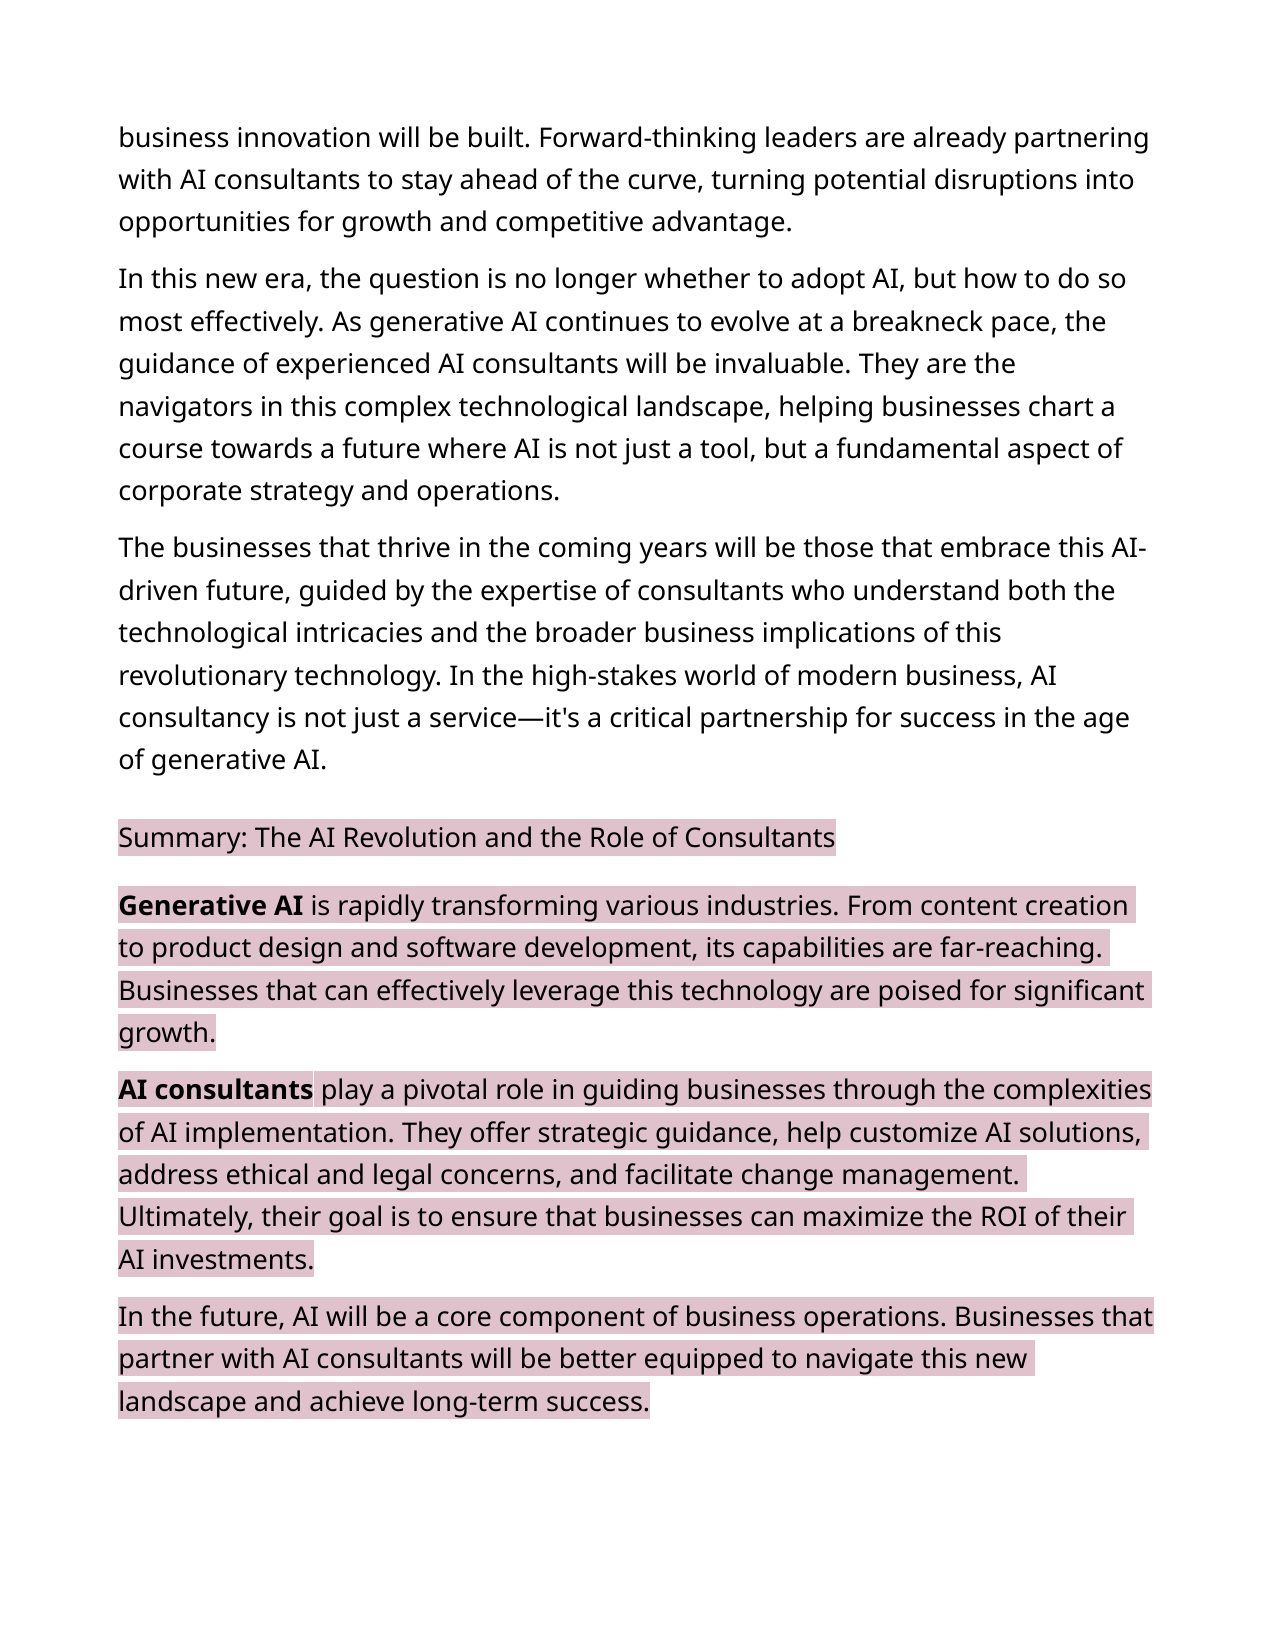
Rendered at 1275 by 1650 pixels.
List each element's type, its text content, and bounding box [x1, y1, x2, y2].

text AI consultants play a pivotal role in guiding businesses through the complexities of AI implementation. They offer strategic guidance, help customize AI solutions, address ethical and legal concerns, and facilitate change management. Ultimately, their goal is to ensure that businesses can maximize the ROI of their AI investments. [118, 1071, 1157, 1277]
text In this new era, the question is no longer whether to adopt AI, but how to do so most effectively. As generative AI continues to evolve at a breakneck pace, the guidance of experienced AI consultants will be invaluable. They are the navigators in this complex technological landscape, helping businesses chart a course towards a future where AI is not just a tool, but a fundamental aspect of corporate strategy and operations. [118, 260, 1157, 509]
text In the future, AI will be a core component of business operations. Businesses that partner with AI consultants will be better equipped to navigate this new landscape and achieve long-term success. [118, 1297, 1157, 1419]
text business innovation will be built. Forward-thinking leaders are already partnering with AI consultants to stay ahead of the curve, turning potential disruptions into opportunities for growth and competitive advantage. [118, 118, 1157, 240]
text The businesses that thrive in the coming years will be those that embrace this AI-driven future, guided by the expertise of consultants who understand both the technological intricacies and the broader business implications of this revolutionary technology. In the high-stakes world of modern business, AI consultancy is not just a service—it's a critical partnership for success in the age of generative AI. [118, 529, 1157, 778]
text Generative AI is rapidly transforming various industries. From content creation to product design and software development, its capabilities are far-reaching. Businesses that can effectively leverage this technology are poised for significant growth. [118, 886, 1157, 1051]
subtitle Summary: The AI Revolution and the Role of Consultants [118, 819, 1157, 856]
